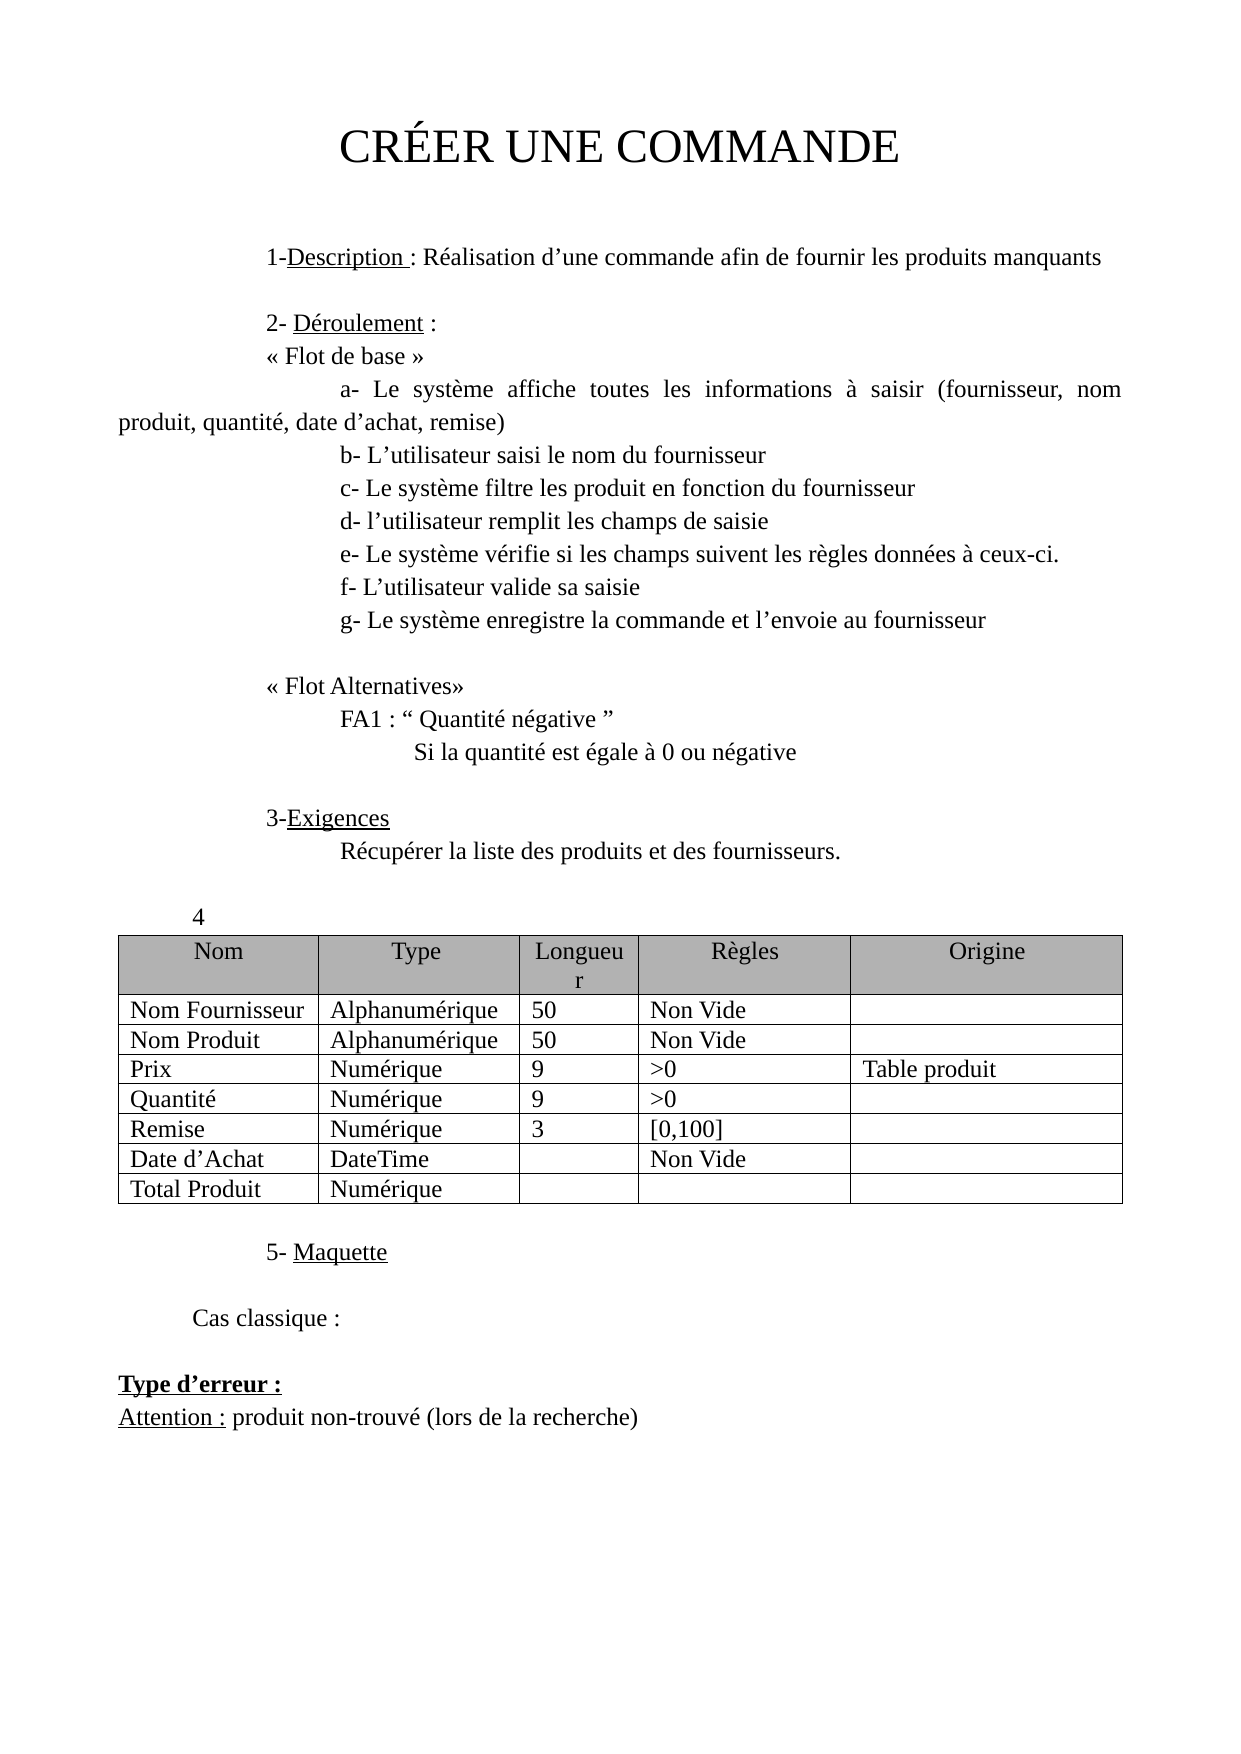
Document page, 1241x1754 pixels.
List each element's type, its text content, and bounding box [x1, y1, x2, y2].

text a- Le système affiche toutes les informations à saisir (fournisseur, nom produit, quantité, date d’achat, remise) [118, 374, 1122, 436]
text d- l’utilisateur remplit les champs de saisie [118, 506, 1122, 535]
table_cell Date d’Achat [119, 1144, 318, 1173]
table_cell [851, 1084, 1122, 1113]
text g- Le système enregistre la commande et l’envoie au fournisseur [118, 605, 1122, 634]
table_cell [0,100] [639, 1114, 850, 1143]
text Type d’erreur : [118, 1369, 1122, 1397]
text « Flot de base » [118, 341, 1122, 370]
table_cell Numérique [319, 1084, 519, 1113]
table_cell [851, 1025, 1122, 1053]
table_cell Alphanumérique [319, 995, 519, 1024]
text b- L’utilisateur saisi le nom du fournisseur [118, 440, 1122, 469]
text Récupérer la liste des produits et des fournisseurs. [118, 836, 1122, 865]
table_cell [851, 1144, 1122, 1173]
table_cell 9 [520, 1084, 638, 1113]
text e- Le système vérifie si les champs suivent les règles données à ceux-ci. [118, 539, 1122, 568]
table_cell [639, 1174, 850, 1202]
table_cell DateTime [319, 1144, 519, 1173]
text 3-Exigences [118, 803, 1122, 832]
table_header Longueur [520, 936, 638, 994]
table_cell Non Vide [639, 1144, 850, 1173]
table_cell >0 [639, 1055, 850, 1083]
table_header Nom [119, 936, 318, 994]
text f- L’utilisateur valide sa saisie [118, 572, 1122, 601]
table_cell Prix [119, 1055, 318, 1083]
text 4 [118, 902, 1122, 931]
table_cell [520, 1144, 638, 1173]
table_cell Quantité [119, 1084, 318, 1113]
table_cell Numérique [319, 1055, 519, 1083]
table_cell [520, 1174, 638, 1202]
table_cell 50 [520, 1025, 638, 1053]
table_cell Non Vide [639, 995, 850, 1024]
table_cell Nom Produit [119, 1025, 318, 1053]
table_header Origine [851, 936, 1122, 994]
table_cell Table produit [851, 1055, 1122, 1083]
table_cell Remise [119, 1114, 318, 1143]
table_cell >0 [639, 1084, 850, 1113]
table_header Règles [639, 936, 850, 994]
text CRÉER UNE COMMANDE [118, 118, 1122, 173]
table_cell Non Vide [639, 1025, 850, 1053]
table_cell 50 [520, 995, 638, 1024]
table_cell Total Produit [119, 1174, 318, 1202]
text 5- Maquette [118, 1237, 1122, 1265]
table_cell 3 [520, 1114, 638, 1143]
text Si la quantité est égale à 0 ou négative [118, 737, 1122, 766]
text Cas classique : [118, 1303, 1122, 1331]
table_cell [851, 1174, 1122, 1202]
text 2- Déroulement : [118, 308, 1122, 337]
table_cell 9 [520, 1055, 638, 1083]
table_cell [851, 995, 1122, 1024]
text « Flot Alternatives» [118, 671, 1122, 700]
table_cell [851, 1114, 1122, 1143]
text 1-Description : Réalisation d’une commande afin de fournir les produits manquants [118, 242, 1122, 271]
table_cell Numérique [319, 1174, 519, 1202]
text Attention : produit non-trouvé (lors de la recherche) [118, 1402, 1122, 1430]
text c- Le système filtre les produit en fonction du fournisseur [118, 473, 1122, 502]
table_cell Nom Fournisseur [119, 995, 318, 1024]
table_header Type [319, 936, 519, 994]
table_cell Alphanumérique [319, 1025, 519, 1053]
table_cell Numérique [319, 1114, 519, 1143]
text FA1 : “ Quantité négative ” [118, 704, 1122, 733]
